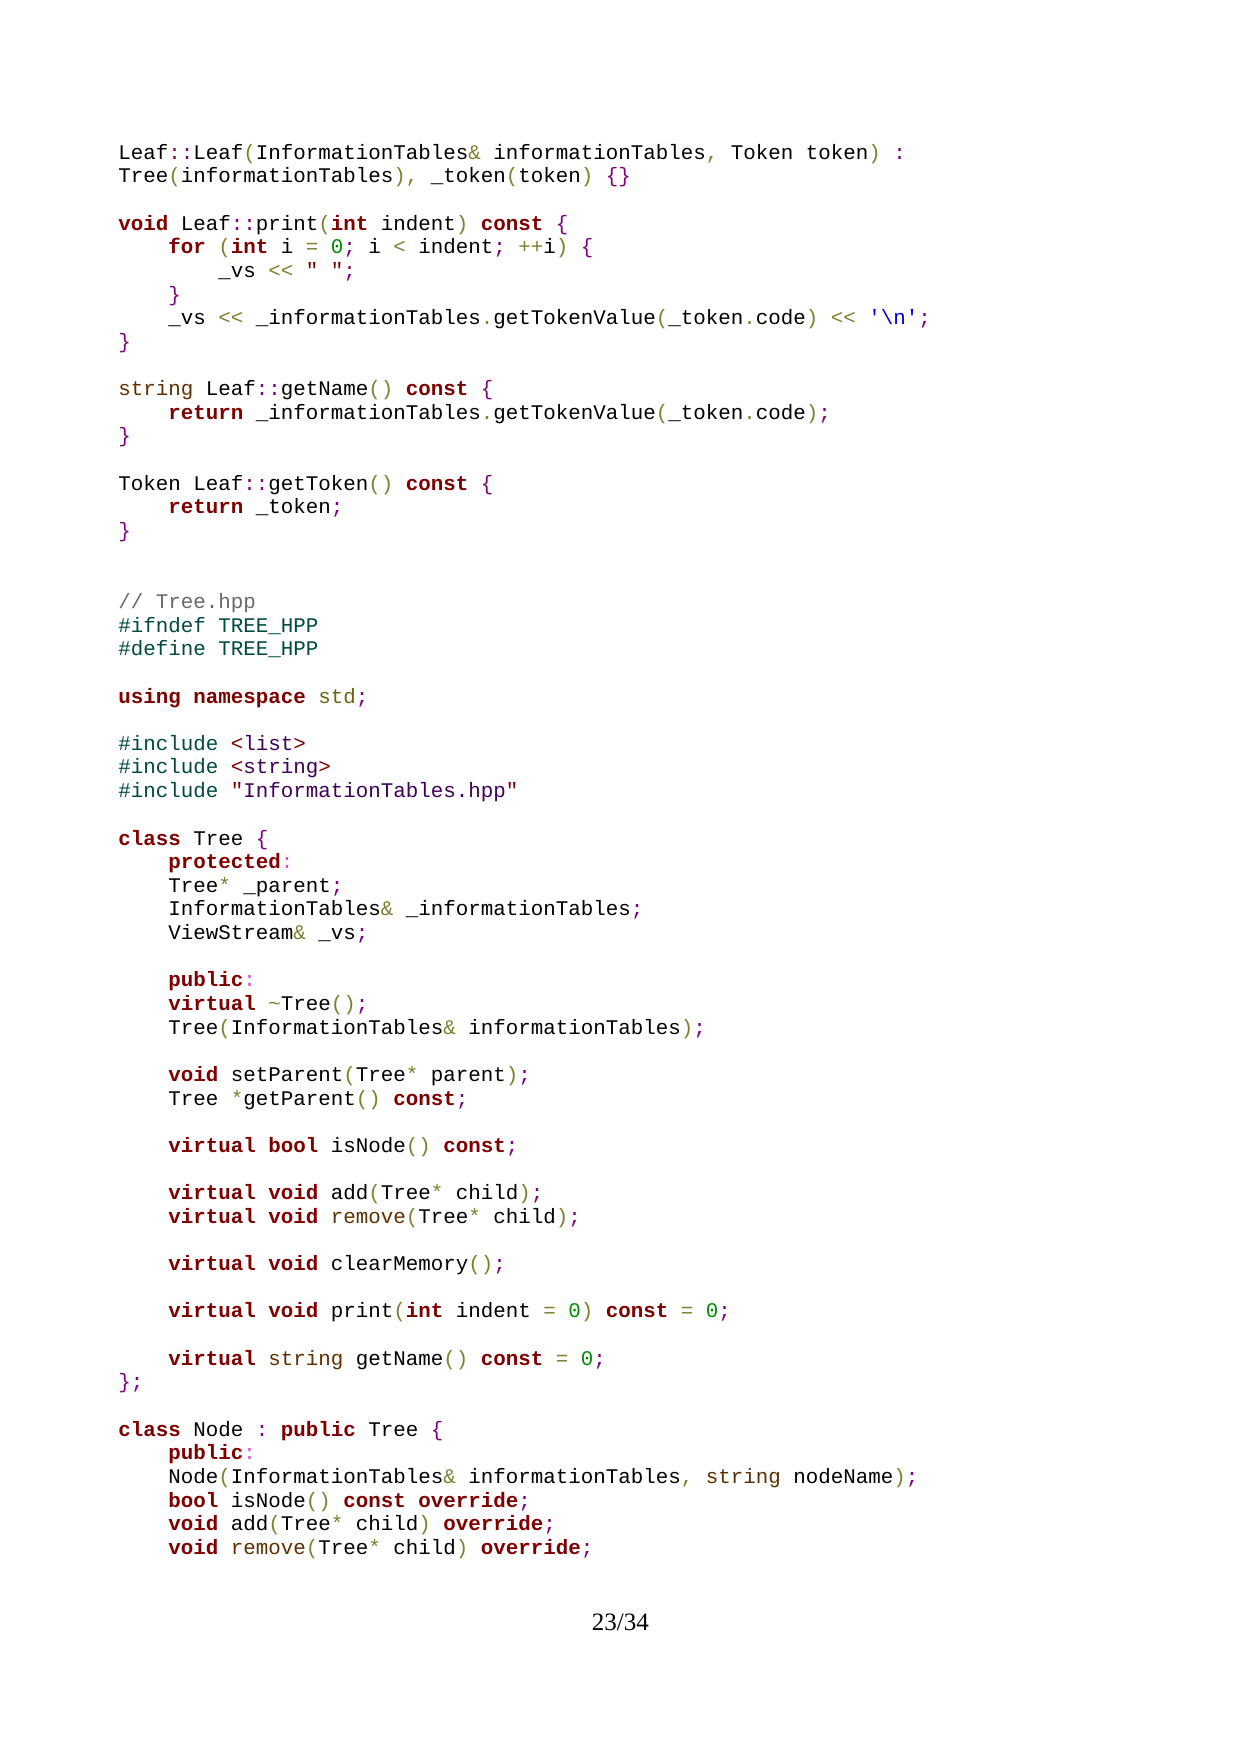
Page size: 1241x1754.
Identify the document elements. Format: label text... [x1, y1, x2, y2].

text virtual void add(Tree* child); [118, 1182, 1122, 1206]
text Tree* _parent; [118, 875, 1122, 898]
text protected: [118, 851, 1122, 875]
text _vs << _informationTables.getTokenValue(_token.code) << '\n'; [118, 307, 1122, 331]
text virtual void clearMemory(); [118, 1253, 1122, 1277]
text virtual string getName() const = 0; [118, 1348, 1122, 1371]
text #include <string> [118, 757, 1122, 780]
text Node(InformationTables& informationTables, string nodeName); [118, 1466, 1122, 1489]
text #include <list> [118, 733, 1122, 757]
text Leaf::Leaf(InformationTables& informationTables, Token token) : Tree(informationTables), _token(token) {} [118, 142, 1122, 189]
text return _token; [118, 496, 1122, 520]
text class Tree { [118, 827, 1122, 851]
text _vs << " "; [118, 260, 1122, 284]
text Tree(InformationTables& informationTables); [118, 1017, 1122, 1040]
text virtual bool isNode() const; [118, 1135, 1122, 1158]
text } [118, 331, 1122, 354]
text public: [118, 1442, 1122, 1466]
text using namespace std; [118, 686, 1122, 709]
text Tree *getParent() const; [118, 1088, 1122, 1111]
text public: [118, 969, 1122, 993]
text virtual void remove(Tree* child); [118, 1206, 1122, 1229]
text class Node : public Tree { [118, 1419, 1122, 1442]
text virtual void print(int indent = 0) const = 0; [118, 1300, 1122, 1324]
text void add(Tree* child) override; [118, 1513, 1122, 1537]
text virtual ~Tree(); [118, 993, 1122, 1017]
text // Tree.hpp [118, 591, 1122, 615]
text return _informationTables.getTokenValue(_token.code); [118, 402, 1122, 426]
text InformationTables& _informationTables; [118, 898, 1122, 922]
text #ifndef TREE_HPP [118, 615, 1122, 638]
text #include "InformationTables.hpp" [118, 780, 1122, 804]
text } [118, 426, 1122, 449]
text } [118, 520, 1122, 544]
text bool isNode() const override; [118, 1489, 1122, 1513]
text Token Leaf::getToken() const { [118, 473, 1122, 496]
text for (int i = 0; i < indent; ++i) { [118, 236, 1122, 260]
text void remove(Tree* child) override; [118, 1537, 1122, 1561]
text }; [118, 1371, 1122, 1395]
text void setParent(Tree* parent); [118, 1064, 1122, 1088]
text void Leaf::print(int indent) const { [118, 213, 1122, 236]
text } [118, 284, 1122, 307]
text string Leaf::getName() const { [118, 378, 1122, 402]
text ViewStream& _vs; [118, 922, 1122, 946]
text #define TREE_HPP [118, 638, 1122, 662]
